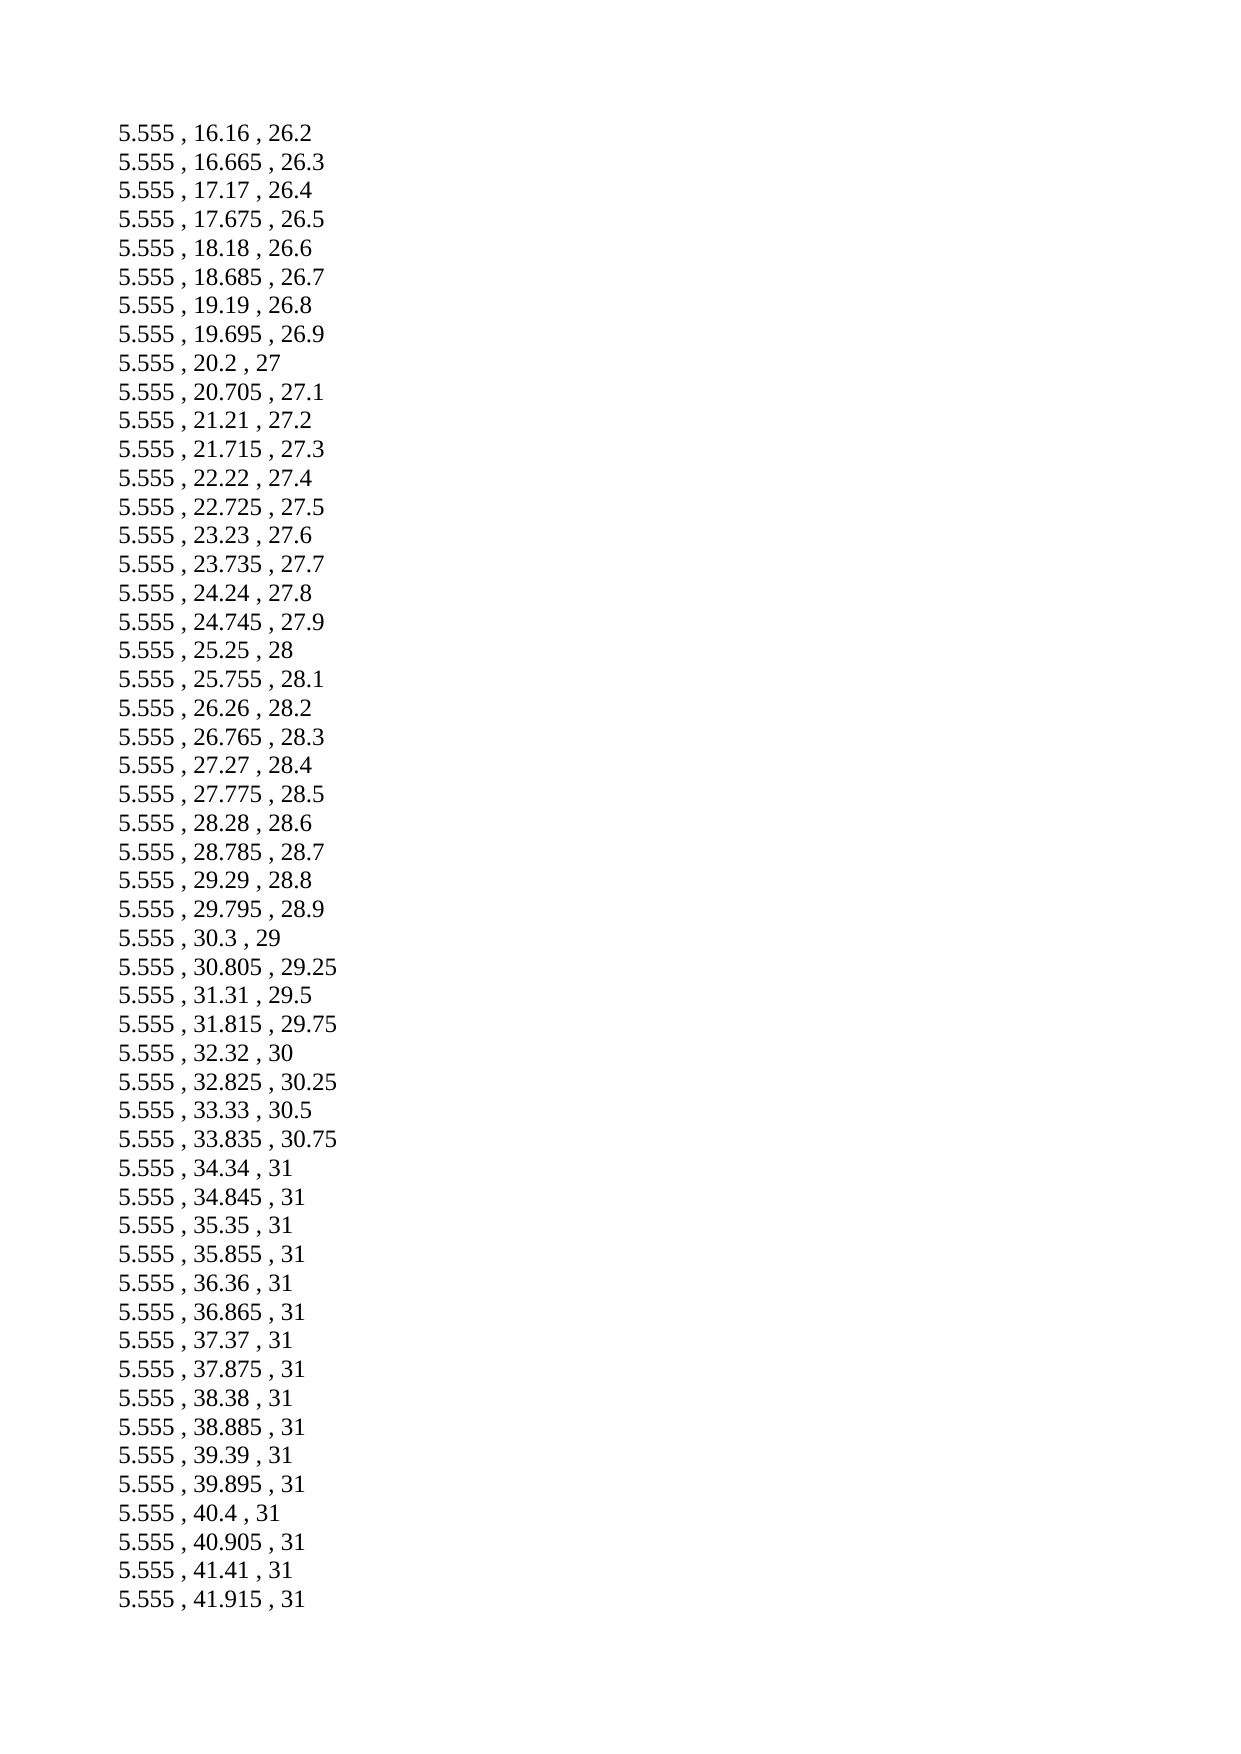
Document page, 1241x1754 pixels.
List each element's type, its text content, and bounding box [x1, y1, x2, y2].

text 5.555 , 23.23 , 27.6 [118, 521, 1122, 549]
text 5.555 , 25.755 , 28.1 [118, 664, 1122, 693]
text 5.555 , 31.815 , 29.75 [118, 1009, 1122, 1038]
text 5.555 , 20.2 , 27 [118, 348, 1122, 377]
text 5.555 , 21.715 , 27.3 [118, 434, 1122, 463]
text 5.555 , 25.25 , 28 [118, 636, 1122, 664]
text 5.555 , 22.725 , 27.5 [118, 492, 1122, 521]
text 5.555 , 24.24 , 27.8 [118, 578, 1122, 607]
text 5.555 , 33.835 , 30.75 [118, 1124, 1122, 1153]
text 5.555 , 31.31 , 29.5 [118, 981, 1122, 1009]
text 5.555 , 20.705 , 27.1 [118, 377, 1122, 406]
text 5.555 , 35.855 , 31 [118, 1239, 1122, 1268]
text 5.555 , 40.905 , 31 [118, 1527, 1122, 1556]
text 5.555 , 40.4 , 31 [118, 1498, 1122, 1527]
text 5.555 , 36.865 , 31 [118, 1297, 1122, 1326]
text 5.555 , 28.28 , 28.6 [118, 808, 1122, 837]
text 5.555 , 16.16 , 26.2 [118, 118, 1122, 147]
text 5.555 , 19.19 , 26.8 [118, 291, 1122, 319]
text 5.555 , 29.795 , 28.9 [118, 894, 1122, 923]
text 5.555 , 19.695 , 26.9 [118, 319, 1122, 348]
text 5.555 , 23.735 , 27.7 [118, 549, 1122, 578]
text 5.555 , 30.3 , 29 [118, 923, 1122, 952]
text 5.555 , 26.26 , 28.2 [118, 693, 1122, 722]
text 5.555 , 28.785 , 28.7 [118, 837, 1122, 866]
text 5.555 , 38.38 , 31 [118, 1383, 1122, 1412]
text 5.555 , 21.21 , 27.2 [118, 406, 1122, 434]
text 5.555 , 27.775 , 28.5 [118, 779, 1122, 808]
text 5.555 , 18.685 , 26.7 [118, 262, 1122, 291]
text 5.555 , 36.36 , 31 [118, 1268, 1122, 1297]
text 5.555 , 39.39 , 31 [118, 1441, 1122, 1469]
text 5.555 , 29.29 , 28.8 [118, 866, 1122, 894]
text 5.555 , 18.18 , 26.6 [118, 233, 1122, 262]
text 5.555 , 33.33 , 30.5 [118, 1096, 1122, 1124]
text 5.555 , 34.34 , 31 [118, 1153, 1122, 1182]
text 5.555 , 22.22 , 27.4 [118, 463, 1122, 492]
text 5.555 , 37.875 , 31 [118, 1354, 1122, 1383]
text 5.555 , 35.35 , 31 [118, 1211, 1122, 1239]
text 5.555 , 27.27 , 28.4 [118, 751, 1122, 779]
text 5.555 , 17.17 , 26.4 [118, 176, 1122, 204]
text 5.555 , 32.825 , 30.25 [118, 1067, 1122, 1096]
text 5.555 , 39.895 , 31 [118, 1469, 1122, 1498]
text 5.555 , 41.915 , 31 [118, 1584, 1122, 1613]
text 5.555 , 34.845 , 31 [118, 1182, 1122, 1211]
text 5.555 , 24.745 , 27.9 [118, 607, 1122, 636]
text 5.555 , 38.885 , 31 [118, 1412, 1122, 1441]
text 5.555 , 16.665 , 26.3 [118, 147, 1122, 176]
text 5.555 , 26.765 , 28.3 [118, 722, 1122, 751]
text 5.555 , 30.805 , 29.25 [118, 952, 1122, 981]
text 5.555 , 17.675 , 26.5 [118, 204, 1122, 233]
text 5.555 , 41.41 , 31 [118, 1556, 1122, 1584]
text 5.555 , 32.32 , 30 [118, 1038, 1122, 1067]
text 5.555 , 37.37 , 31 [118, 1326, 1122, 1354]
